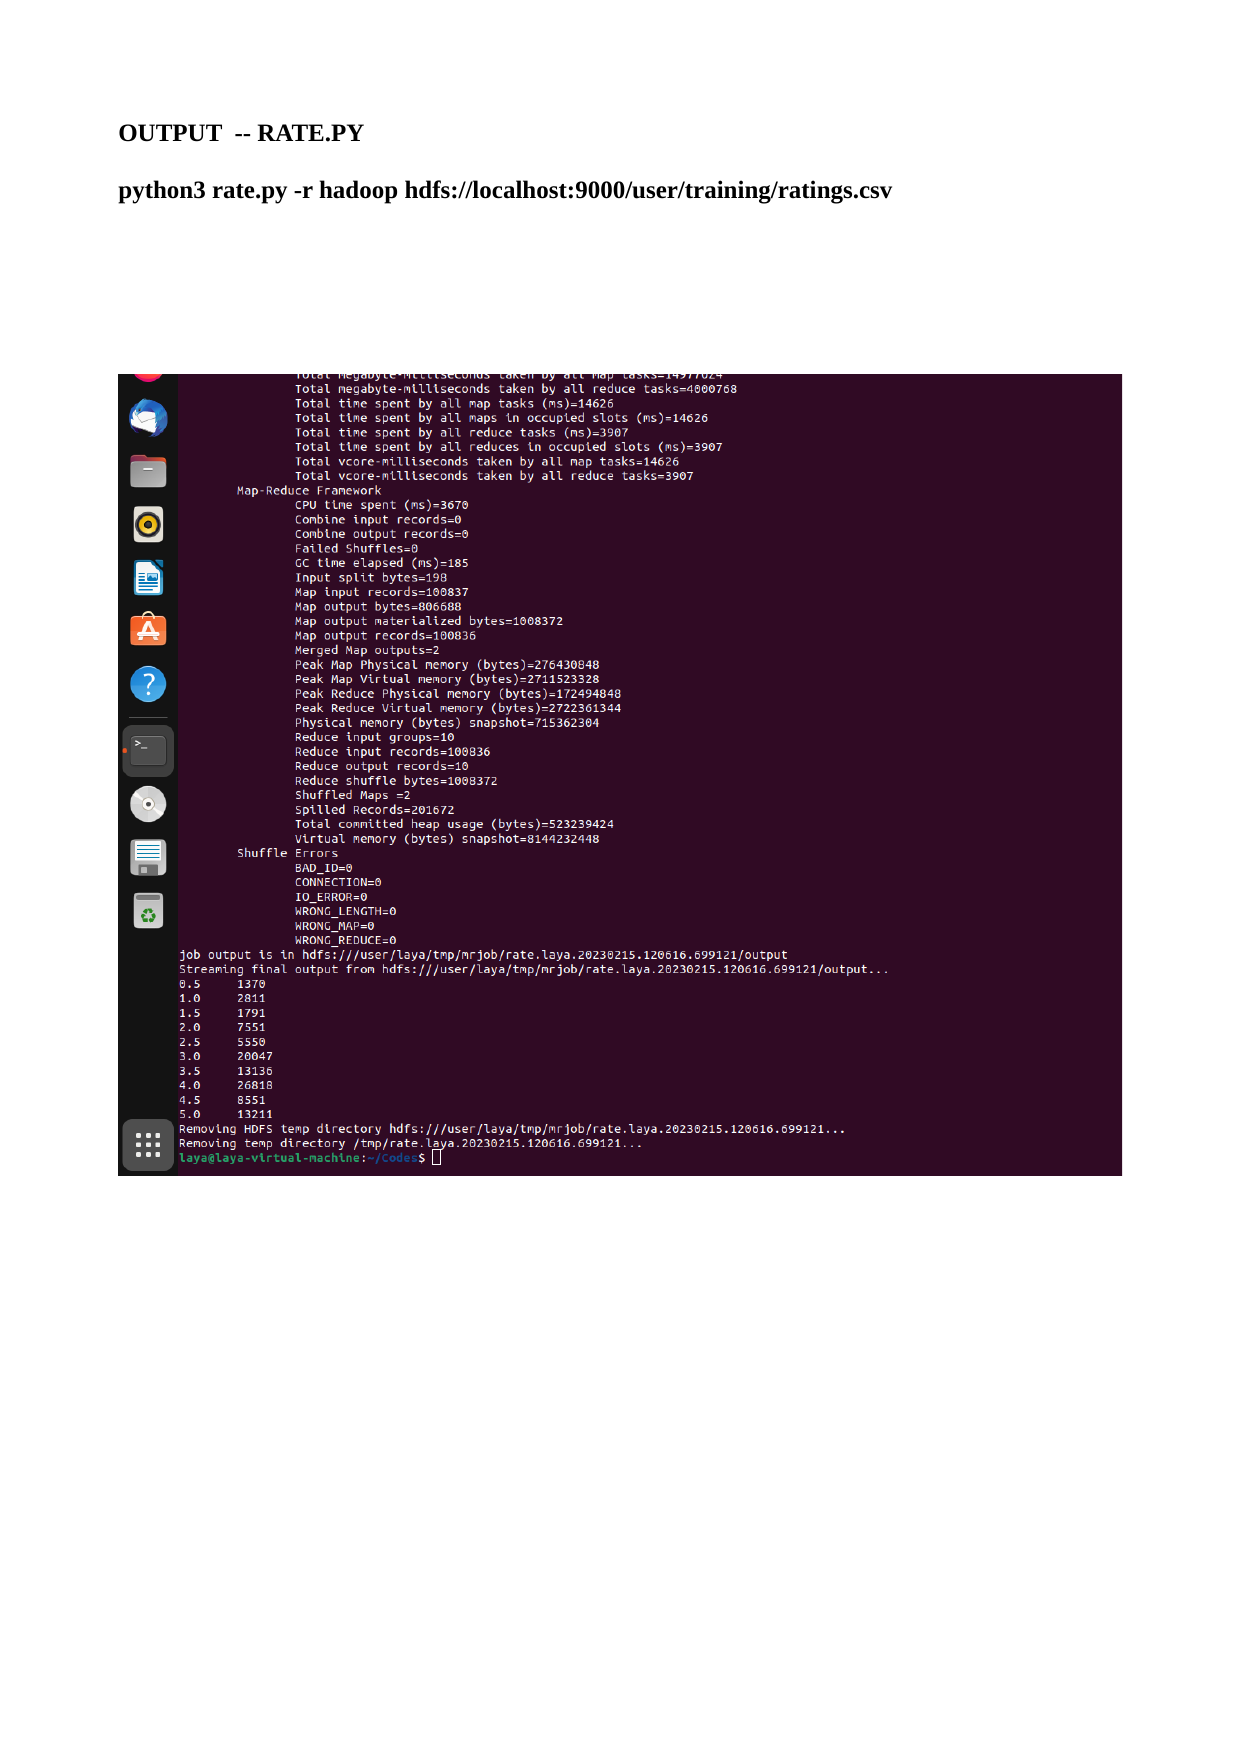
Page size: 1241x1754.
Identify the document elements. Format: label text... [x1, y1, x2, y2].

text python3 rate.py -r hadoop hdfs://localhost:9000/user/training/ratings.csv [118, 176, 1122, 204]
text OUTPUT -- RATE.PY [118, 118, 1122, 147]
picture [118, 374, 1123, 1176]
